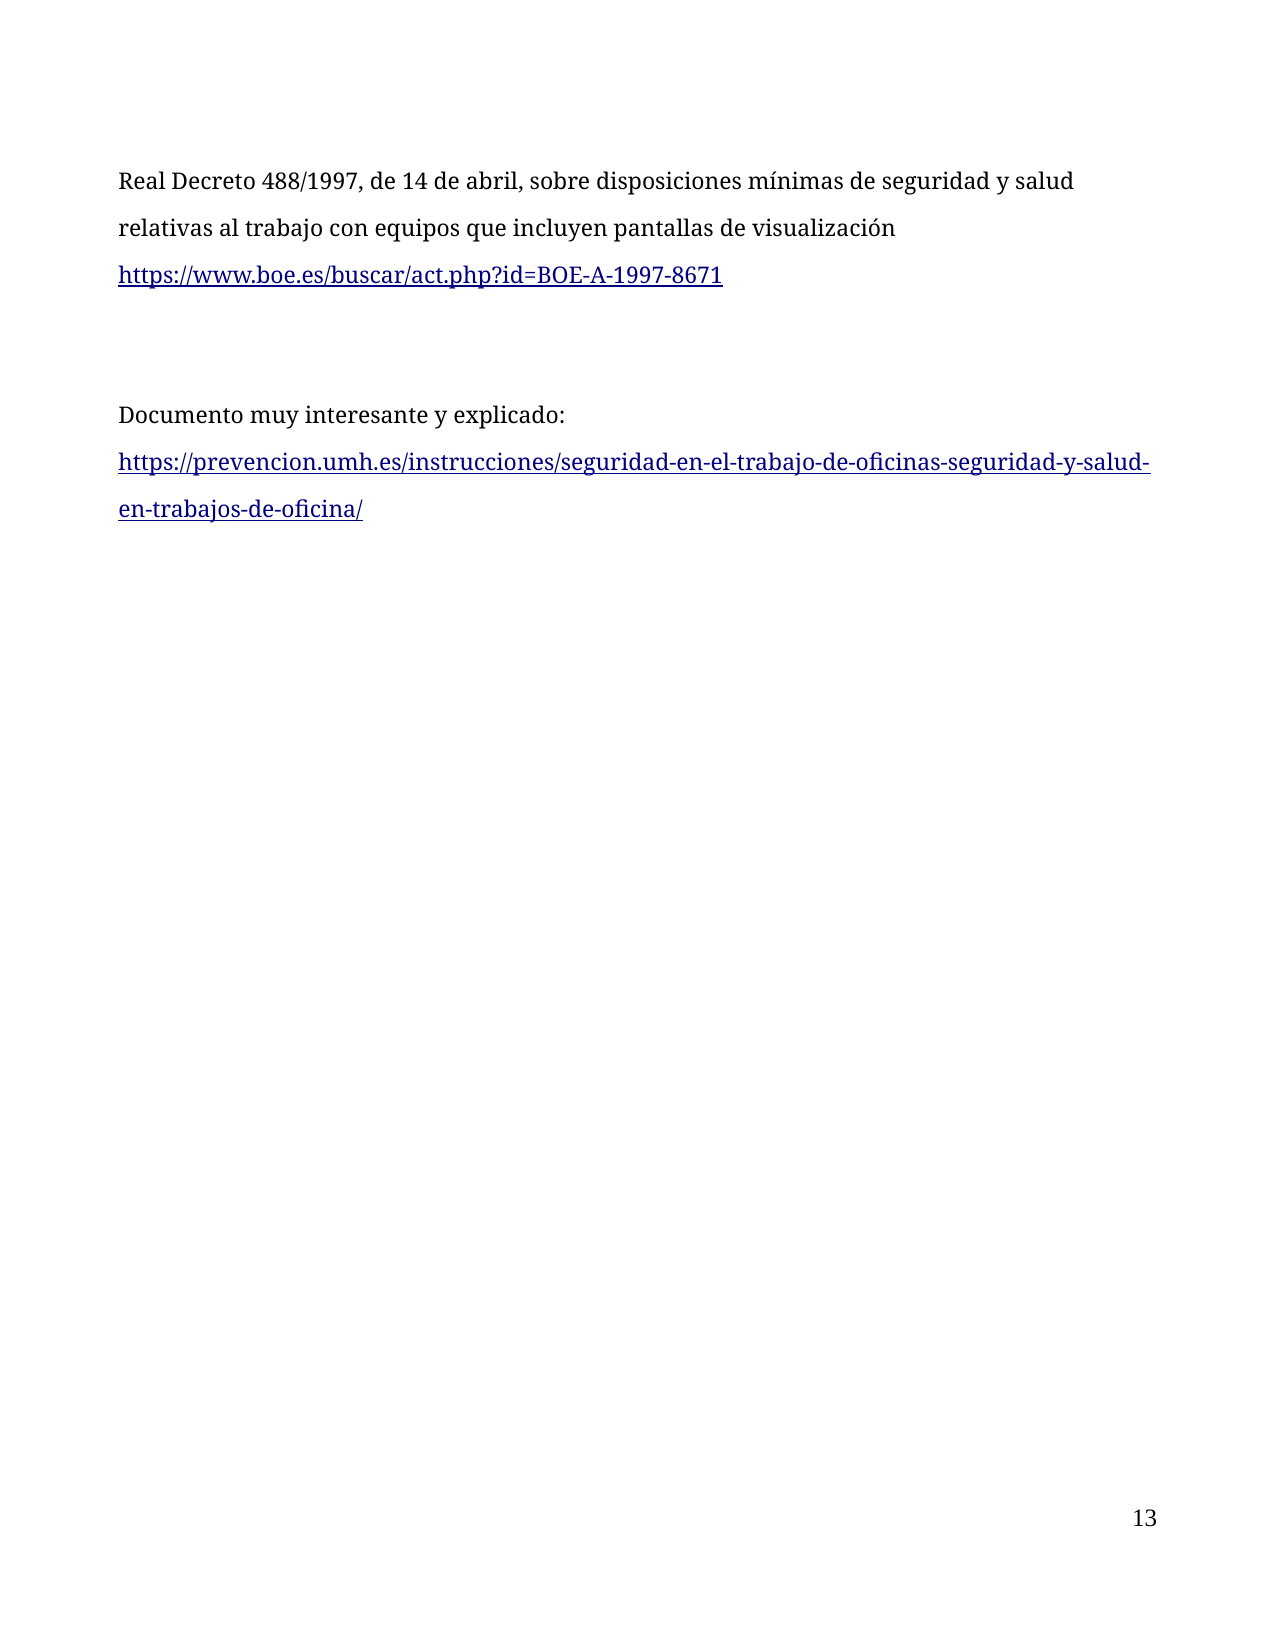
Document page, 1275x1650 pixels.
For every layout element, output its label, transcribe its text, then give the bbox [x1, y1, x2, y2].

text Real Decreto 488/1997, de 14 de abril, sobre disposiciones mínimas de seguridad y salud relativas al trabajo con equipos que incluyen pantallas de visualización [118, 165, 1157, 243]
text Documento muy interesante y explicado: [118, 399, 1157, 431]
text https://www.boe.es/buscar/act.php?id=BOE-A-1997-8671 [118, 259, 1157, 290]
text https://prevencion.umh.es/instrucciones/seguridad-en-el-trabajo-de-oficinas-seguridad-y-salud-en-trabajos-de-oficina/ [118, 446, 1157, 524]
